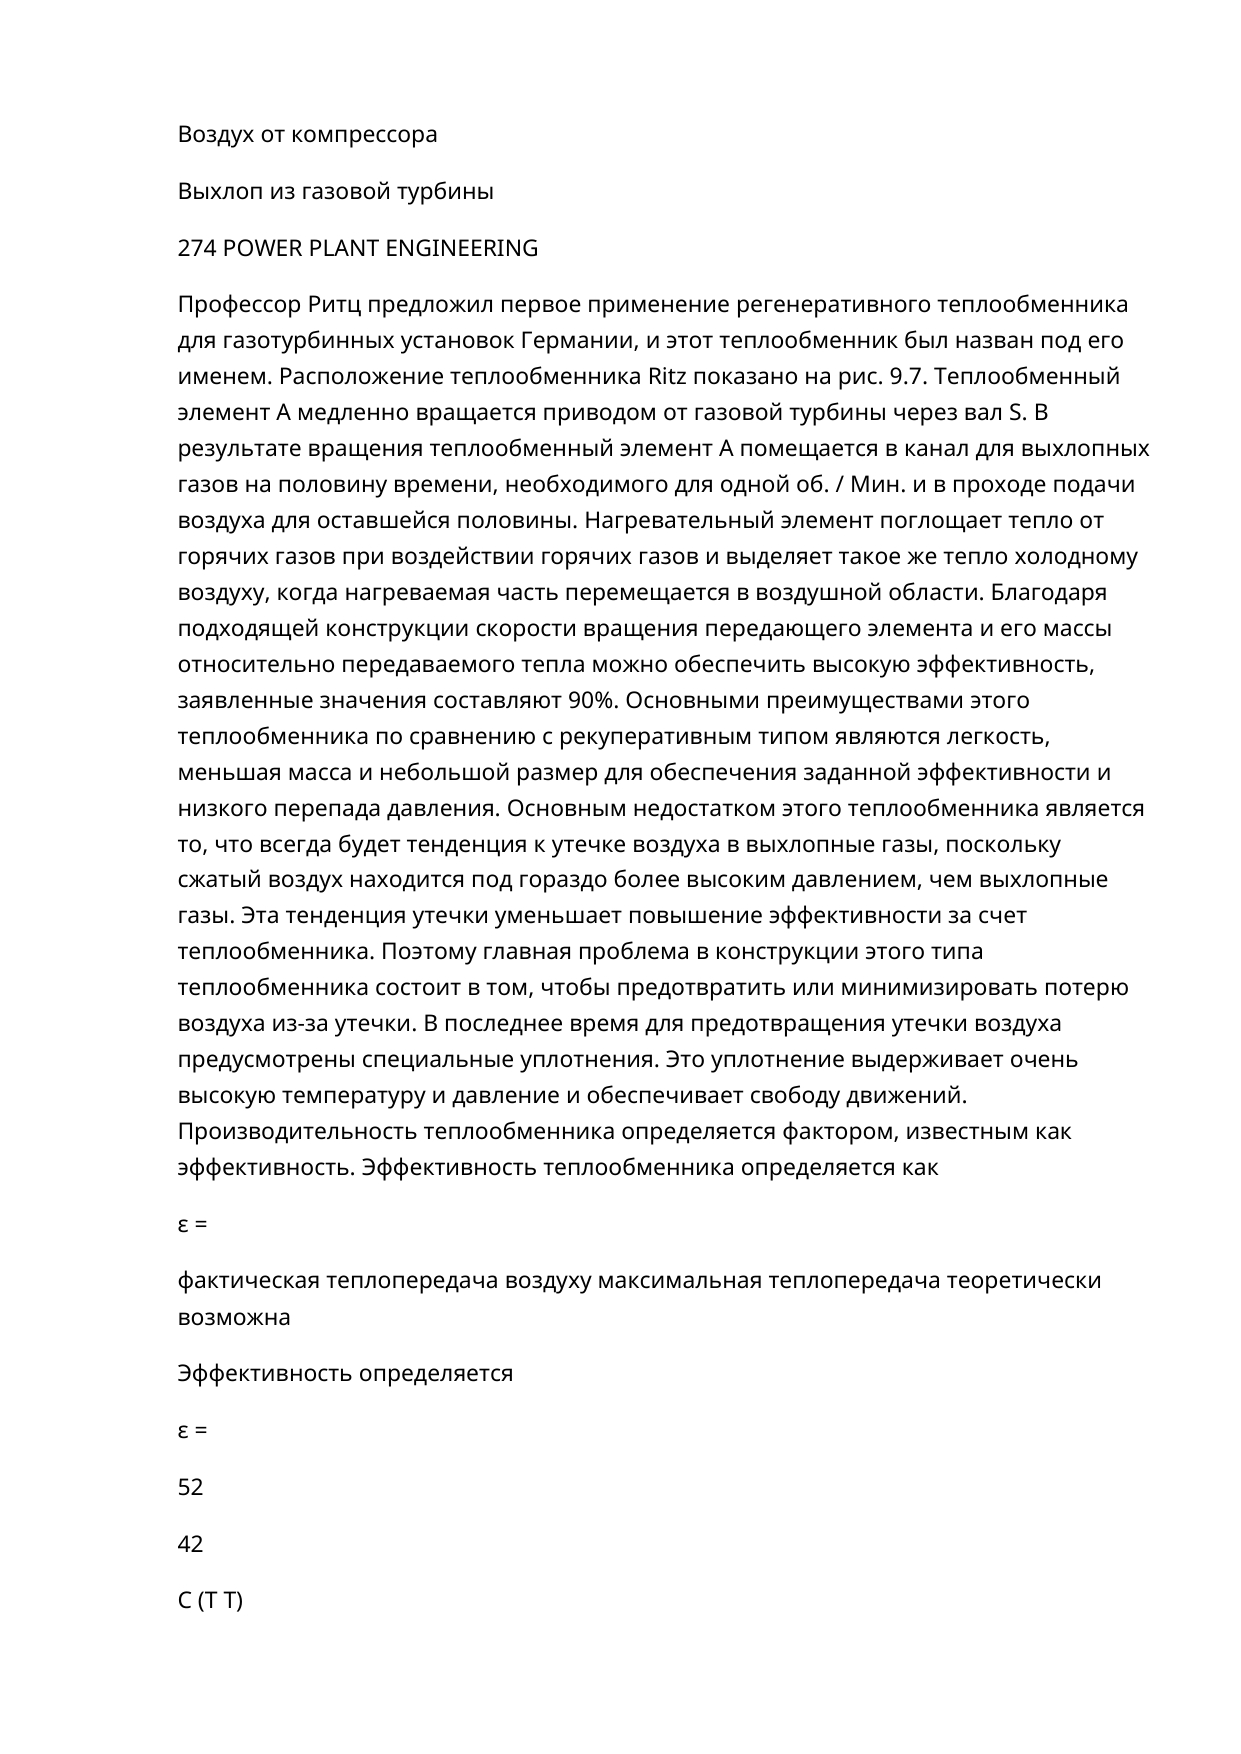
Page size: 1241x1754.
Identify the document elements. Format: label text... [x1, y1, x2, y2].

text C (T T) [177, 1584, 1152, 1616]
text Выхлоп из газовой турбины [177, 175, 1152, 206]
text Эффективность определяется [177, 1357, 1152, 1388]
text ε = [177, 1414, 1152, 1445]
text 52 [177, 1471, 1152, 1502]
text Воздух от компрессора [177, 118, 1152, 149]
text фактическая теплопередача воздуху максимальная теплопередача теоретически возможна [177, 1264, 1152, 1332]
text 274 POWER PLANT ENGINEERING [177, 232, 1152, 263]
text 42 [177, 1527, 1152, 1559]
text ε = [177, 1208, 1152, 1239]
text Профессор Ритц предложил первое применение регенеративного теплообменника для газотурбинных установок Германии, и этот теплообменник был назван под его именем. Расположение теплообменника Ritz показано на рис. 9.7. Теплообменный элемент A медленно вращается приводом от газовой турбины через вал S. В результате вращения теплообменный элемент A помещается в канал для выхлопных газов на половину времени, необходимого для одной об. / Мин. и в проходе подачи воздуха для оставшейся половины. Нагревательный элемент поглощает тепло от горячих газов при воздействии горячих газов и выделяет такое же тепло холодному воздуху, когда нагреваемая часть перемещается в воздушной области. Благодаря подходящей конструкции скорости вращения передающего элемента и его массы относительно передаваемого тепла можно обеспечить высокую эффективность, заявленные значения составляют 90%. Основными преимуществами этого теплообменника по сравнению с рекуперативным типом являются легкость, меньшая масса и небольшой размер для обеспечения заданной эффективности и низкого перепада давления. Основным недостатком этого теплообменника является то, что всегда будет тенденция к утечке воздуха в выхлопные газы, поскольку сжатый воздух находится под гораздо более высоким давлением, чем выхлопные газы. Эта тенденция утечки уменьшает повышение эффективности за счет теплообменника. Поэтому главная проблема в конструкции этого типа теплообменника состоит в том, чтобы предотвратить или минимизировать потерю воздуха из-за утечки. В последнее время для предотвращения утечки воздуха предусмотрены специальные уплотнения. Это уплотнение выдерживает очень высокую температуру и давление и обеспечивает свободу движений. Производительность теплообменника определяется фактором, известным как эффективность. Эффективность теплообменника определяется как [177, 288, 1152, 1182]
